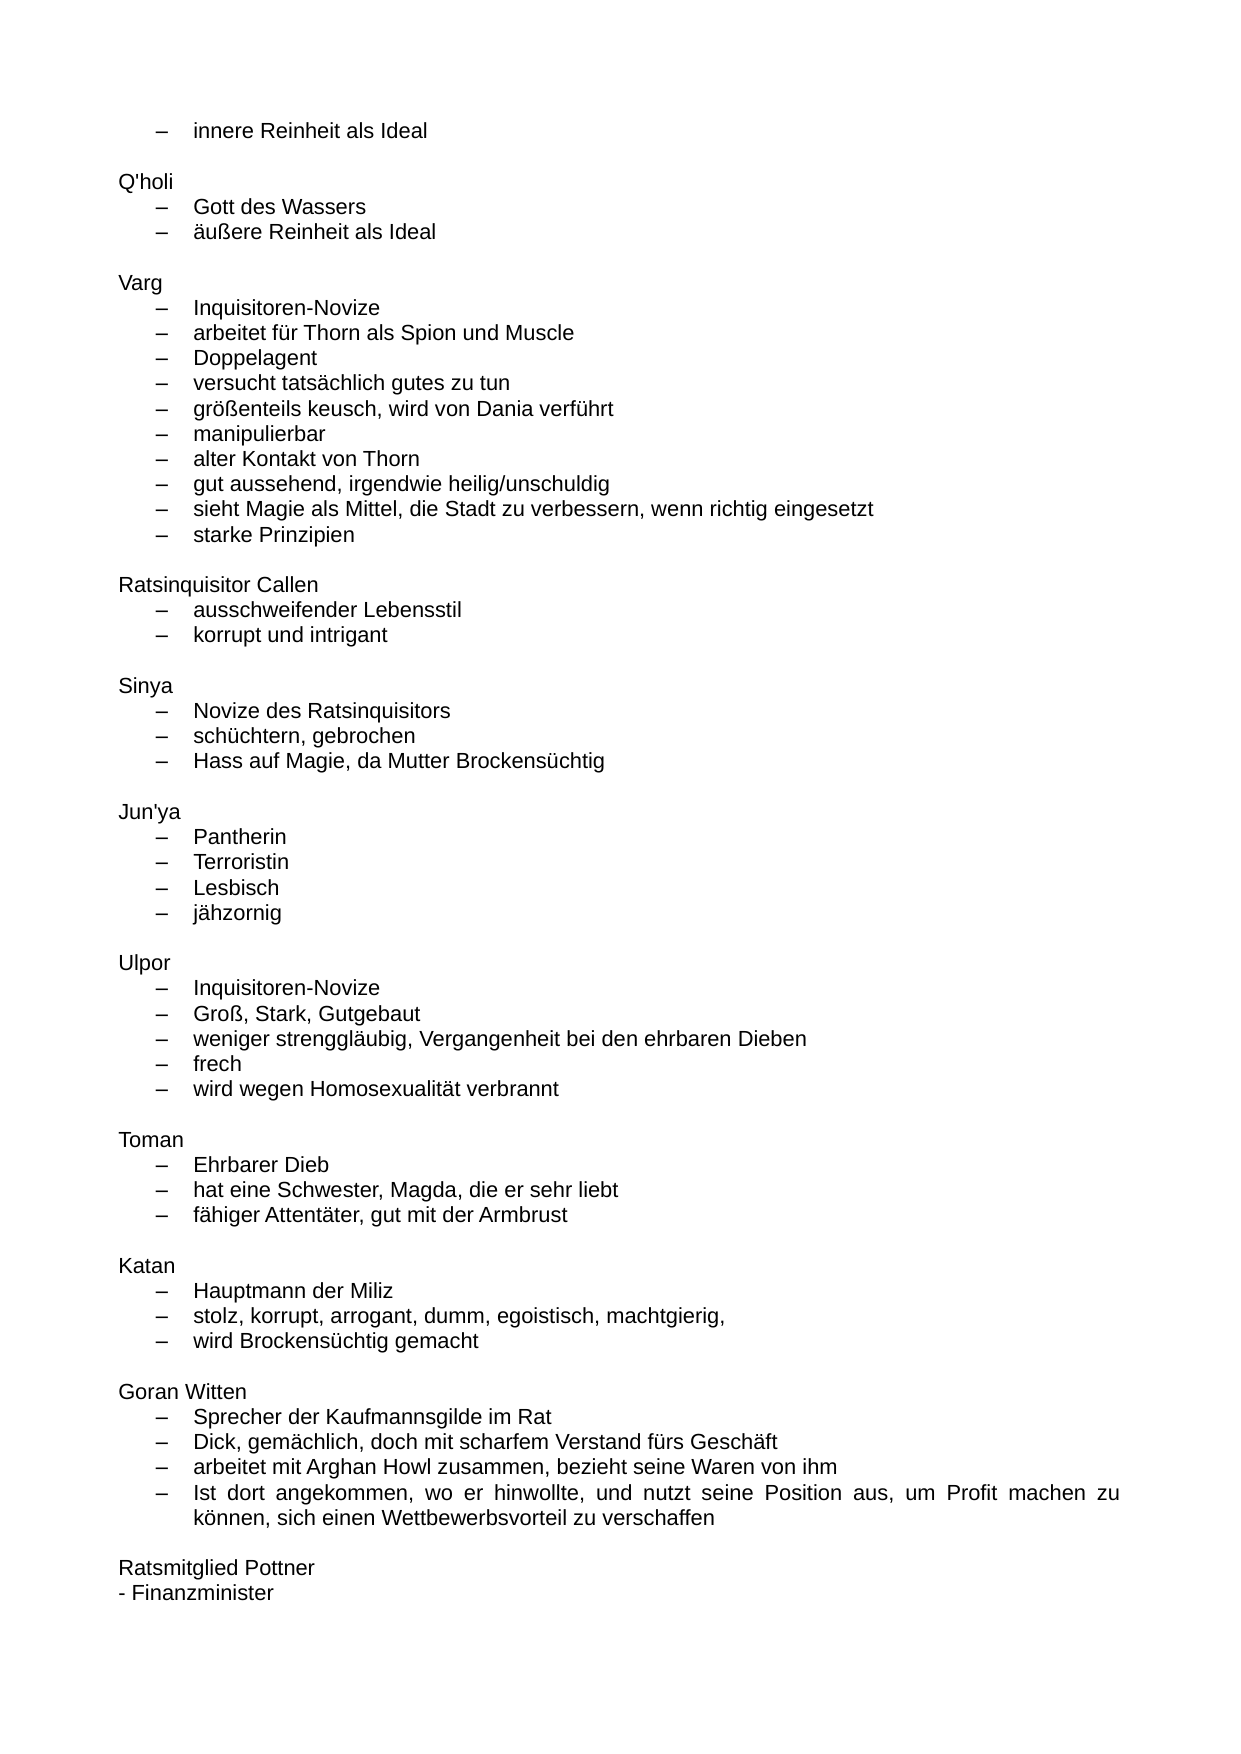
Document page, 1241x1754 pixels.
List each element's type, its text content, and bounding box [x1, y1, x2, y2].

text Toman [118, 1126, 1122, 1152]
list ausschweifender Lebensstil [156, 597, 1122, 622]
list alter Kontakt von Thorn [156, 446, 1122, 471]
list schüchtern, gebrochen [156, 723, 1122, 748]
list wird wegen Homosexualität verbrannt [156, 1076, 1122, 1101]
list Sprecher der Kaufmannsgilde im Rat [156, 1404, 1122, 1429]
text Sinya [118, 673, 1122, 698]
list arbeitet mit Arghan Howl zusammen, bezieht seine Waren von ihm [156, 1454, 1122, 1479]
text Jun'ya [118, 799, 1122, 824]
list größenteils keusch, wird von Dania verführt [156, 395, 1122, 421]
list Hauptmann der Miliz [156, 1278, 1122, 1303]
text Ratsinquisitor Callen [118, 572, 1122, 597]
list äußere Reinheit als Ideal [156, 219, 1122, 244]
list Inquisitoren-Novize [156, 294, 1122, 320]
list versucht tatsächlich gutes zu tun [156, 370, 1122, 395]
list Pantherin [156, 824, 1122, 849]
list hat eine Schwester, Magda, die er sehr liebt [156, 1177, 1122, 1202]
text - Finanzminister [118, 1580, 1122, 1605]
list Groß, Stark, Gutgebaut [156, 1000, 1122, 1026]
text Goran Witten [118, 1378, 1122, 1404]
list frech [156, 1051, 1122, 1076]
list Dick, gemächlich, doch mit scharfem Verstand fürs Geschäft [156, 1429, 1122, 1454]
list manipulierbar [156, 421, 1122, 446]
list Inquisitoren-Novize [156, 975, 1122, 1000]
list sieht Magie als Mittel, die Stadt zu verbessern, wenn richtig eingesetzt [156, 496, 1122, 521]
list Gott des Wassers [156, 194, 1122, 219]
list arbeitet für Thorn als Spion und Muscle [156, 320, 1122, 345]
list innere Reinheit als Ideal [156, 118, 1122, 143]
list Ist dort angekommen, wo er hinwollte, und nutzt seine Position aus, um Profit machen zu können, sich einen Wettbewerbsvorteil zu verschaffen [156, 1479, 1122, 1530]
text Varg [118, 269, 1122, 294]
text Katan [118, 1252, 1122, 1278]
list jähzornig [156, 899, 1122, 925]
list Lesbisch [156, 874, 1122, 899]
list Ehrbarer Dieb [156, 1152, 1122, 1177]
list korrupt und intrigant [156, 622, 1122, 647]
text Q'holi [118, 168, 1122, 194]
list fähiger Attentäter, gut mit der Armbrust [156, 1202, 1122, 1227]
list Terroristin [156, 849, 1122, 874]
list weniger strenggläubig, Vergangenheit bei den ehrbaren Dieben [156, 1026, 1122, 1051]
list Hass auf Magie, da Mutter Brockensüchtig [156, 748, 1122, 773]
list Novize des Ratsinquisitors [156, 698, 1122, 723]
text Ratsmitglied Pottner [118, 1555, 1122, 1580]
list Doppelagent [156, 345, 1122, 370]
list wird Brockensüchtig gemacht [156, 1328, 1122, 1353]
text Ulpor [118, 950, 1122, 975]
list stolz, korrupt, arrogant, dumm, egoistisch, machtgierig, [156, 1303, 1122, 1328]
list starke Prinzipien [156, 521, 1122, 547]
list gut aussehend, irgendwie heilig/unschuldig [156, 471, 1122, 496]
